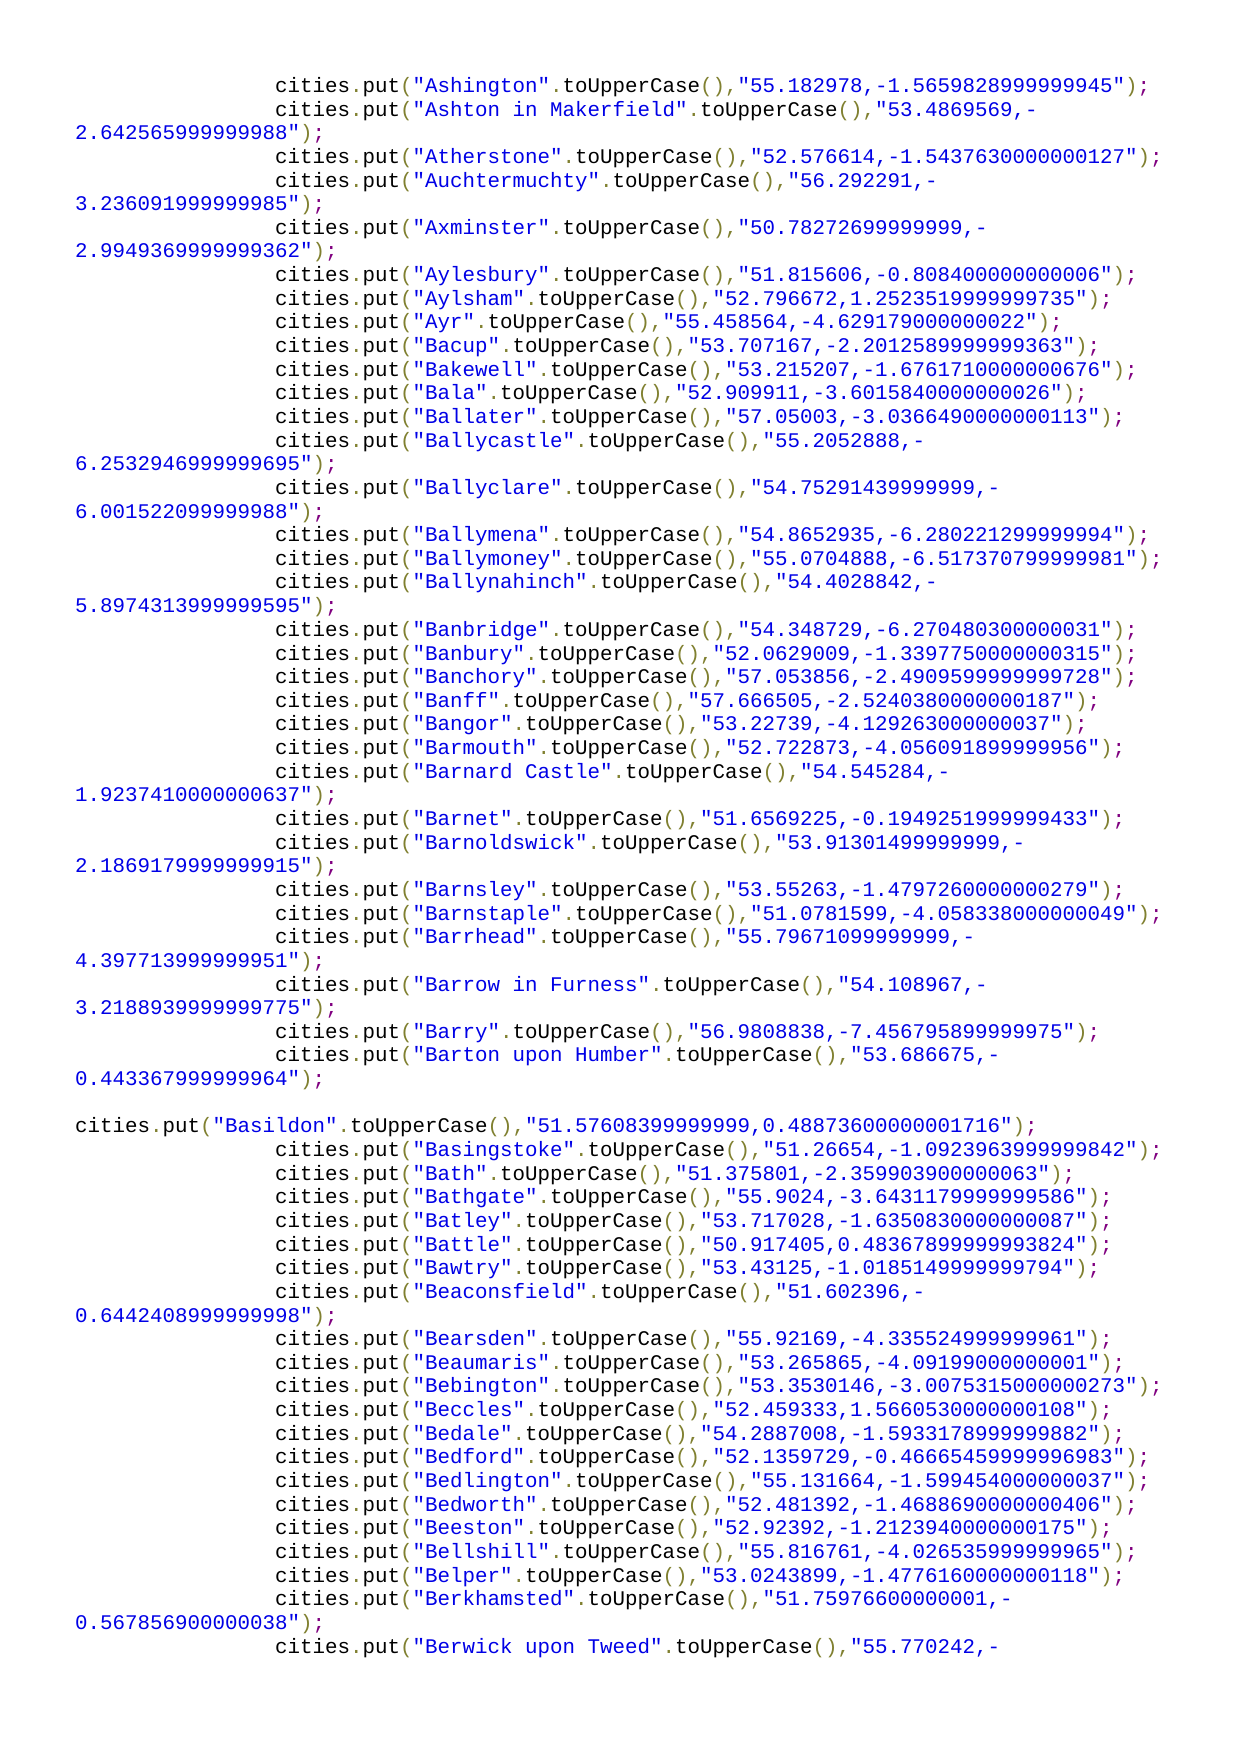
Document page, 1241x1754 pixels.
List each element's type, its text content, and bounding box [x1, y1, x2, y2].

text cities.put("Ayr".toUpperCase(),"55.458564,-4.629179000000022"); [75, 311, 1165, 335]
text cities.put("Basildon".toUpperCase(),"51.57608399999999,0.48873600000001716"); [75, 1092, 1165, 1139]
text cities.put("Bellshill".toUpperCase(),"55.816761,-4.026535999999965"); [75, 1541, 1165, 1565]
text cities.put("Ballycastle".toUpperCase(),"55.2052888,-6.2532946999999695"); [75, 430, 1165, 477]
text cities.put("Barry".toUpperCase(),"56.9808838,-7.456795899999975"); [75, 1021, 1165, 1044]
text cities.put("Bacup".toUpperCase(),"53.707167,-2.2012589999999363"); [75, 335, 1165, 359]
text cities.put("Banchory".toUpperCase(),"57.053856,-2.4909599999999728"); [75, 666, 1165, 690]
text cities.put("Barnoldswick".toUpperCase(),"53.91301499999999,-2.1869179999999915"); [75, 832, 1165, 879]
text cities.put("Ballymena".toUpperCase(),"54.8652935,-6.280221299999994"); [75, 524, 1165, 548]
text cities.put("Barton upon Humber".toUpperCase(),"53.686675,-0.443367999999964"); [75, 1044, 1165, 1092]
text cities.put("Ballynahinch".toUpperCase(),"54.4028842,-5.8974313999999595"); [75, 572, 1165, 619]
text cities.put("Berkhamsted".toUpperCase(),"51.75976600000001,-0.567856900000038"); [75, 1588, 1165, 1636]
text cities.put("Barnet".toUpperCase(),"51.6569225,-0.1949251999999433"); [75, 808, 1165, 832]
text cities.put("Barmouth".toUpperCase(),"52.722873,-4.056091899999956"); [75, 737, 1165, 761]
text cities.put("Barnstaple".toUpperCase(),"51.0781599,-4.058338000000049"); [75, 903, 1165, 926]
text cities.put("Bala".toUpperCase(),"52.909911,-3.6015840000000026"); [75, 382, 1165, 406]
text cities.put("Ashington".toUpperCase(),"55.182978,-1.5659828999999945"); [75, 75, 1165, 99]
text cities.put("Bawtry".toUpperCase(),"53.43125,-1.0185149999999794"); [75, 1257, 1165, 1281]
text cities.put("Barrow in Furness".toUpperCase(),"54.108967,-3.2188939999999775"); [75, 973, 1165, 1021]
text cities.put("Beccles".toUpperCase(),"52.459333,1.5660530000000108"); [75, 1399, 1165, 1423]
text cities.put("Bedford".toUpperCase(),"52.1359729,-0.46665459999996983"); [75, 1446, 1165, 1470]
text cities.put("Barnard Castle".toUpperCase(),"54.545284,-1.9237410000000637"); [75, 761, 1165, 808]
text cities.put("Batley".toUpperCase(),"53.717028,-1.6350830000000087"); [75, 1210, 1165, 1234]
text cities.put("Bearsden".toUpperCase(),"55.92169,-4.335524999999961"); [75, 1328, 1165, 1352]
text cities.put("Beaumaris".toUpperCase(),"53.265865,-4.09199000000001"); [75, 1352, 1165, 1376]
text cities.put("Auchtermuchty".toUpperCase(),"56.292291,-3.236091999999985"); [75, 169, 1165, 217]
text cities.put("Barnsley".toUpperCase(),"53.55263,-1.4797260000000279"); [75, 879, 1165, 903]
text cities.put("Aylesbury".toUpperCase(),"51.815606,-0.808400000000006"); [75, 264, 1165, 288]
text cities.put("Bedworth".toUpperCase(),"52.481392,-1.4688690000000406"); [75, 1494, 1165, 1517]
text cities.put("Banbury".toUpperCase(),"52.0629009,-1.3397750000000315"); [75, 642, 1165, 666]
text cities.put("Ashton in Makerfield".toUpperCase(),"53.4869569,-2.642565999999988"); [75, 99, 1165, 146]
text cities.put("Bathgate".toUpperCase(),"55.9024,-3.6431179999999586"); [75, 1186, 1165, 1210]
text cities.put("Beaconsfield".toUpperCase(),"51.602396,-0.6442408999999998"); [75, 1281, 1165, 1328]
text cities.put("Bedale".toUpperCase(),"54.2887008,-1.5933178999999882"); [75, 1423, 1165, 1446]
text cities.put("Battle".toUpperCase(),"50.917405,0.48367899999993824"); [75, 1234, 1165, 1257]
text cities.put("Aylsham".toUpperCase(),"52.796672,1.2523519999999735"); [75, 288, 1165, 311]
text cities.put("Bakewell".toUpperCase(),"53.215207,-1.6761710000000676"); [75, 359, 1165, 382]
text cities.put("Bebington".toUpperCase(),"53.3530146,-3.0075315000000273"); [75, 1376, 1165, 1399]
text cities.put("Atherstone".toUpperCase(),"52.576614,-1.5437630000000127"); [75, 146, 1165, 169]
text cities.put("Bedlington".toUpperCase(),"55.131664,-1.599454000000037"); [75, 1470, 1165, 1494]
text cities.put("Belper".toUpperCase(),"53.0243899,-1.4776160000000118"); [75, 1565, 1165, 1588]
text cities.put("Ballymoney".toUpperCase(),"55.0704888,-6.517370799999981"); [75, 548, 1165, 572]
text cities.put("Axminster".toUpperCase(),"50.78272699999999,-2.9949369999999362"); [75, 217, 1165, 264]
text cities.put("Ballyclare".toUpperCase(),"54.75291439999999,-6.001522099999988"); [75, 477, 1165, 524]
text cities.put("Beeston".toUpperCase(),"52.92392,-1.2123940000000175"); [75, 1517, 1165, 1541]
text cities.put("Bath".toUpperCase(),"51.375801,-2.359903900000063"); [75, 1163, 1165, 1186]
text cities.put("Banff".toUpperCase(),"57.666505,-2.5240380000000187"); [75, 690, 1165, 713]
text cities.put("Banbridge".toUpperCase(),"54.348729,-6.270480300000031"); [75, 619, 1165, 642]
text cities.put("Bangor".toUpperCase(),"53.22739,-4.129263000000037"); [75, 713, 1165, 737]
text cities.put("Basingstoke".toUpperCase(),"51.26654,-1.0923963999999842"); [75, 1139, 1165, 1163]
text cities.put("Barrhead".toUpperCase(),"55.79671099999999,-4.397713999999951"); [75, 926, 1165, 973]
text cities.put("Berwick upon Tweed".toUpperCase(),"55.770242,- [75, 1636, 1165, 1659]
text cities.put("Ballater".toUpperCase(),"57.05003,-3.0366490000000113"); [75, 406, 1165, 430]
